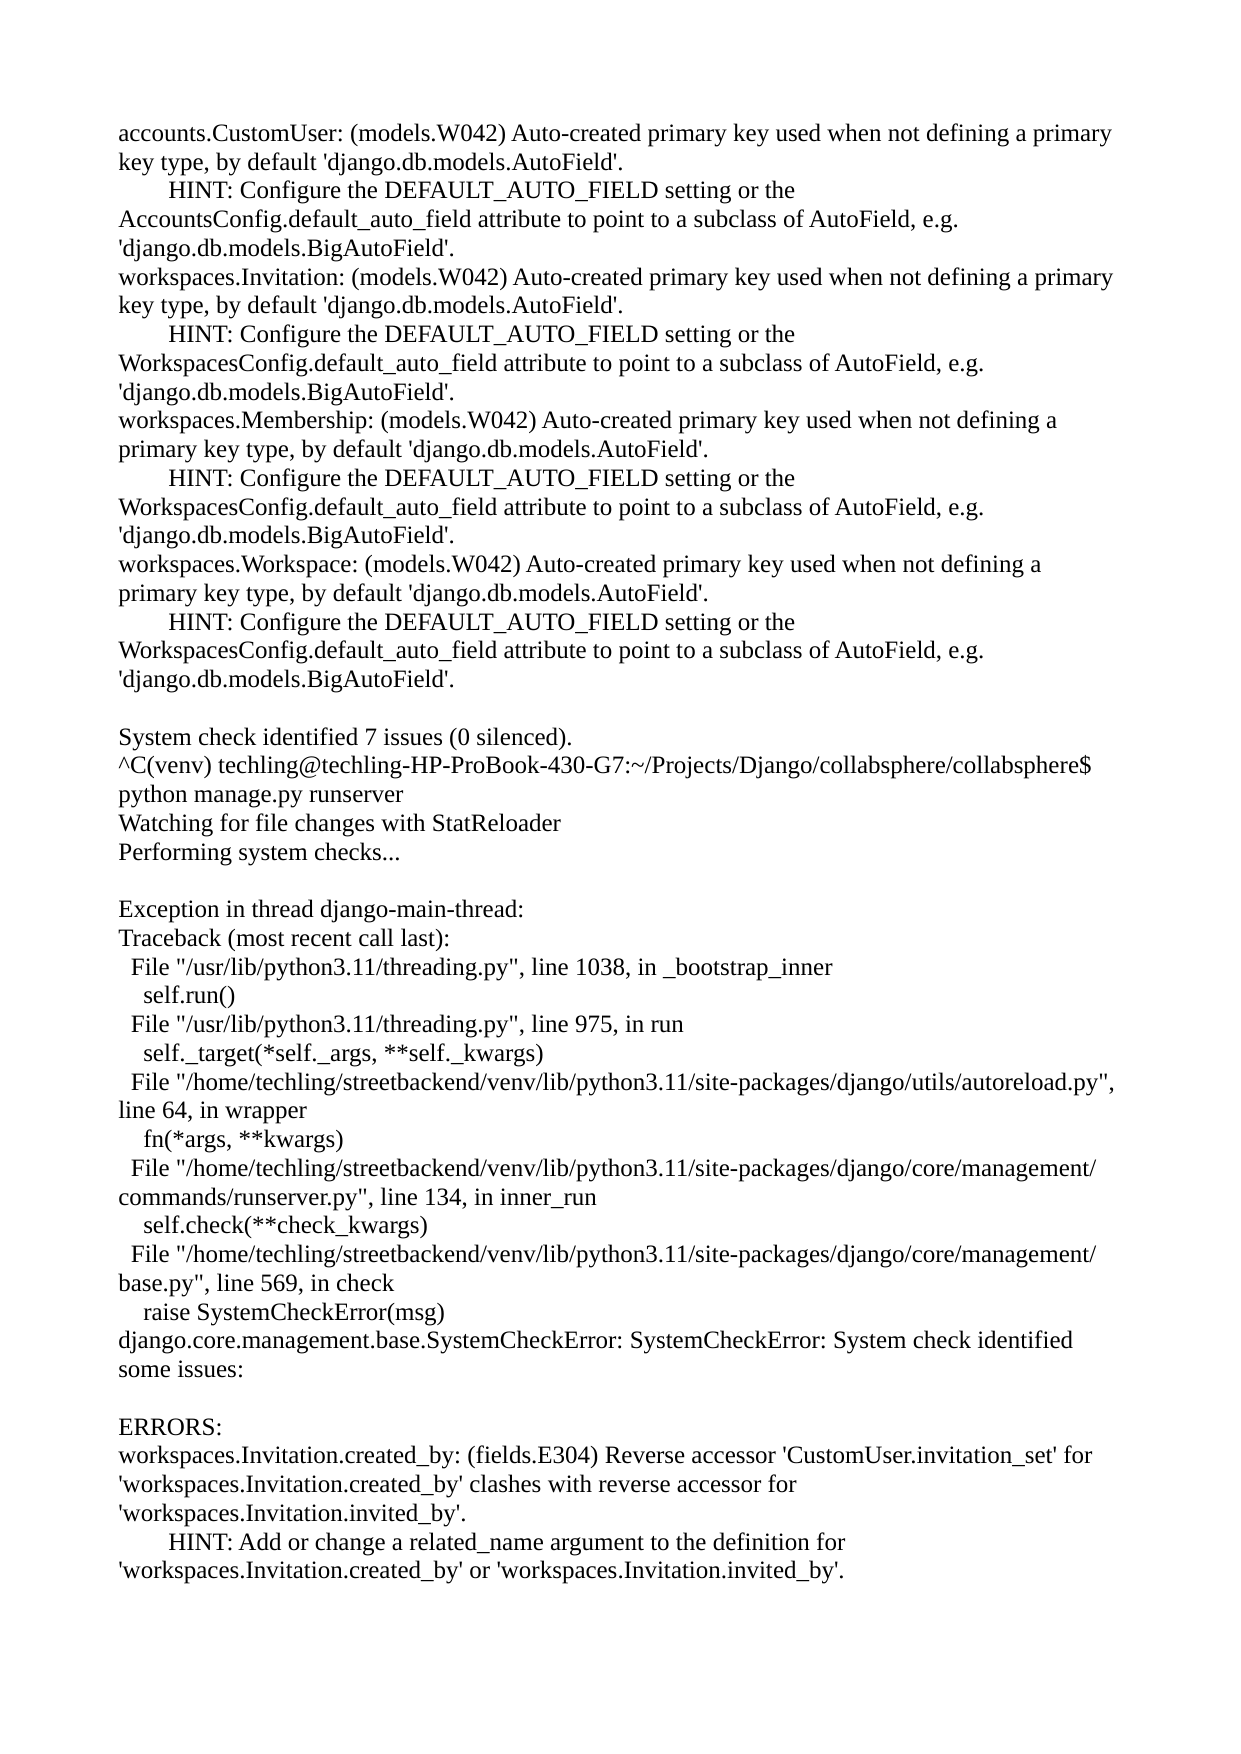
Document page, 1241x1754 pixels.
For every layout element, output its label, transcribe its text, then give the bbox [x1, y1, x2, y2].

text self._target(*self._args, **self._kwargs) [118, 1038, 1122, 1067]
text raise SystemCheckError(msg) [118, 1297, 1122, 1326]
text File "/home/techling/streetbackend/venv/lib/python3.11/site-packages/django/core/management/base.py", line 569, in check [118, 1239, 1122, 1297]
text HINT: Configure the DEFAULT_AUTO_FIELD setting or the WorkspacesConfig.default_auto_field attribute to point to a subclass of AutoField, e.g. 'django.db.models.BigAutoField'. [118, 463, 1122, 549]
text django.core.management.base.SystemCheckError: SystemCheckError: System check identified some issues: [118, 1326, 1122, 1383]
text workspaces.Invitation.created_by: (fields.E304) Reverse accessor 'CustomUser.invitation_set' for 'workspaces.Invitation.created_by' clashes with reverse accessor for 'workspaces.Invitation.invited_by'. [118, 1441, 1122, 1527]
text accounts.CustomUser: (models.W042) Auto-created primary key used when not defining a primary key type, by default 'django.db.models.AutoField'. [118, 118, 1122, 176]
text File "/home/techling/streetbackend/venv/lib/python3.11/site-packages/django/core/management/commands/runserver.py", line 134, in inner_run [118, 1153, 1122, 1211]
text Traceback (most recent call last): [118, 923, 1122, 952]
text Performing system checks... [118, 837, 1122, 866]
text Exception in thread django-main-thread: [118, 894, 1122, 923]
text File "/home/techling/streetbackend/venv/lib/python3.11/site-packages/django/utils/autoreload.py", line 64, in wrapper [118, 1067, 1122, 1124]
text HINT: Configure the DEFAULT_AUTO_FIELD setting or the AccountsConfig.default_auto_field attribute to point to a subclass of AutoField, e.g. 'django.db.models.BigAutoField'. [118, 176, 1122, 262]
text File "/usr/lib/python3.11/threading.py", line 975, in run [118, 1009, 1122, 1038]
text self.check(**check_kwargs) [118, 1211, 1122, 1239]
text fn(*args, **kwargs) [118, 1124, 1122, 1153]
text workspaces.Membership: (models.W042) Auto-created primary key used when not defining a primary key type, by default 'django.db.models.AutoField'. [118, 406, 1122, 463]
text System check identified 7 issues (0 silenced). [118, 722, 1122, 751]
text HINT: Add or change a related_name argument to the definition for 'workspaces.Invitation.created_by' or 'workspaces.Invitation.invited_by'. [118, 1527, 1122, 1584]
text HINT: Configure the DEFAULT_AUTO_FIELD setting or the WorkspacesConfig.default_auto_field attribute to point to a subclass of AutoField, e.g. 'django.db.models.BigAutoField'. [118, 319, 1122, 406]
text workspaces.Invitation: (models.W042) Auto-created primary key used when not defining a primary key type, by default 'django.db.models.AutoField'. [118, 262, 1122, 319]
text Watching for file changes with StatReloader [118, 808, 1122, 837]
text self.run() [118, 981, 1122, 1009]
text ^C(venv) techling@techling-HP-ProBook-430-G7:~/Projects/Django/collabsphere/collabsphere$ python manage.py runserver [118, 751, 1122, 808]
text workspaces.Workspace: (models.W042) Auto-created primary key used when not defining a primary key type, by default 'django.db.models.AutoField'. [118, 549, 1122, 607]
text File "/usr/lib/python3.11/threading.py", line 1038, in _bootstrap_inner [118, 952, 1122, 981]
text ERRORS: [118, 1412, 1122, 1441]
text HINT: Configure the DEFAULT_AUTO_FIELD setting or the WorkspacesConfig.default_auto_field attribute to point to a subclass of AutoField, e.g. 'django.db.models.BigAutoField'. [118, 607, 1122, 693]
